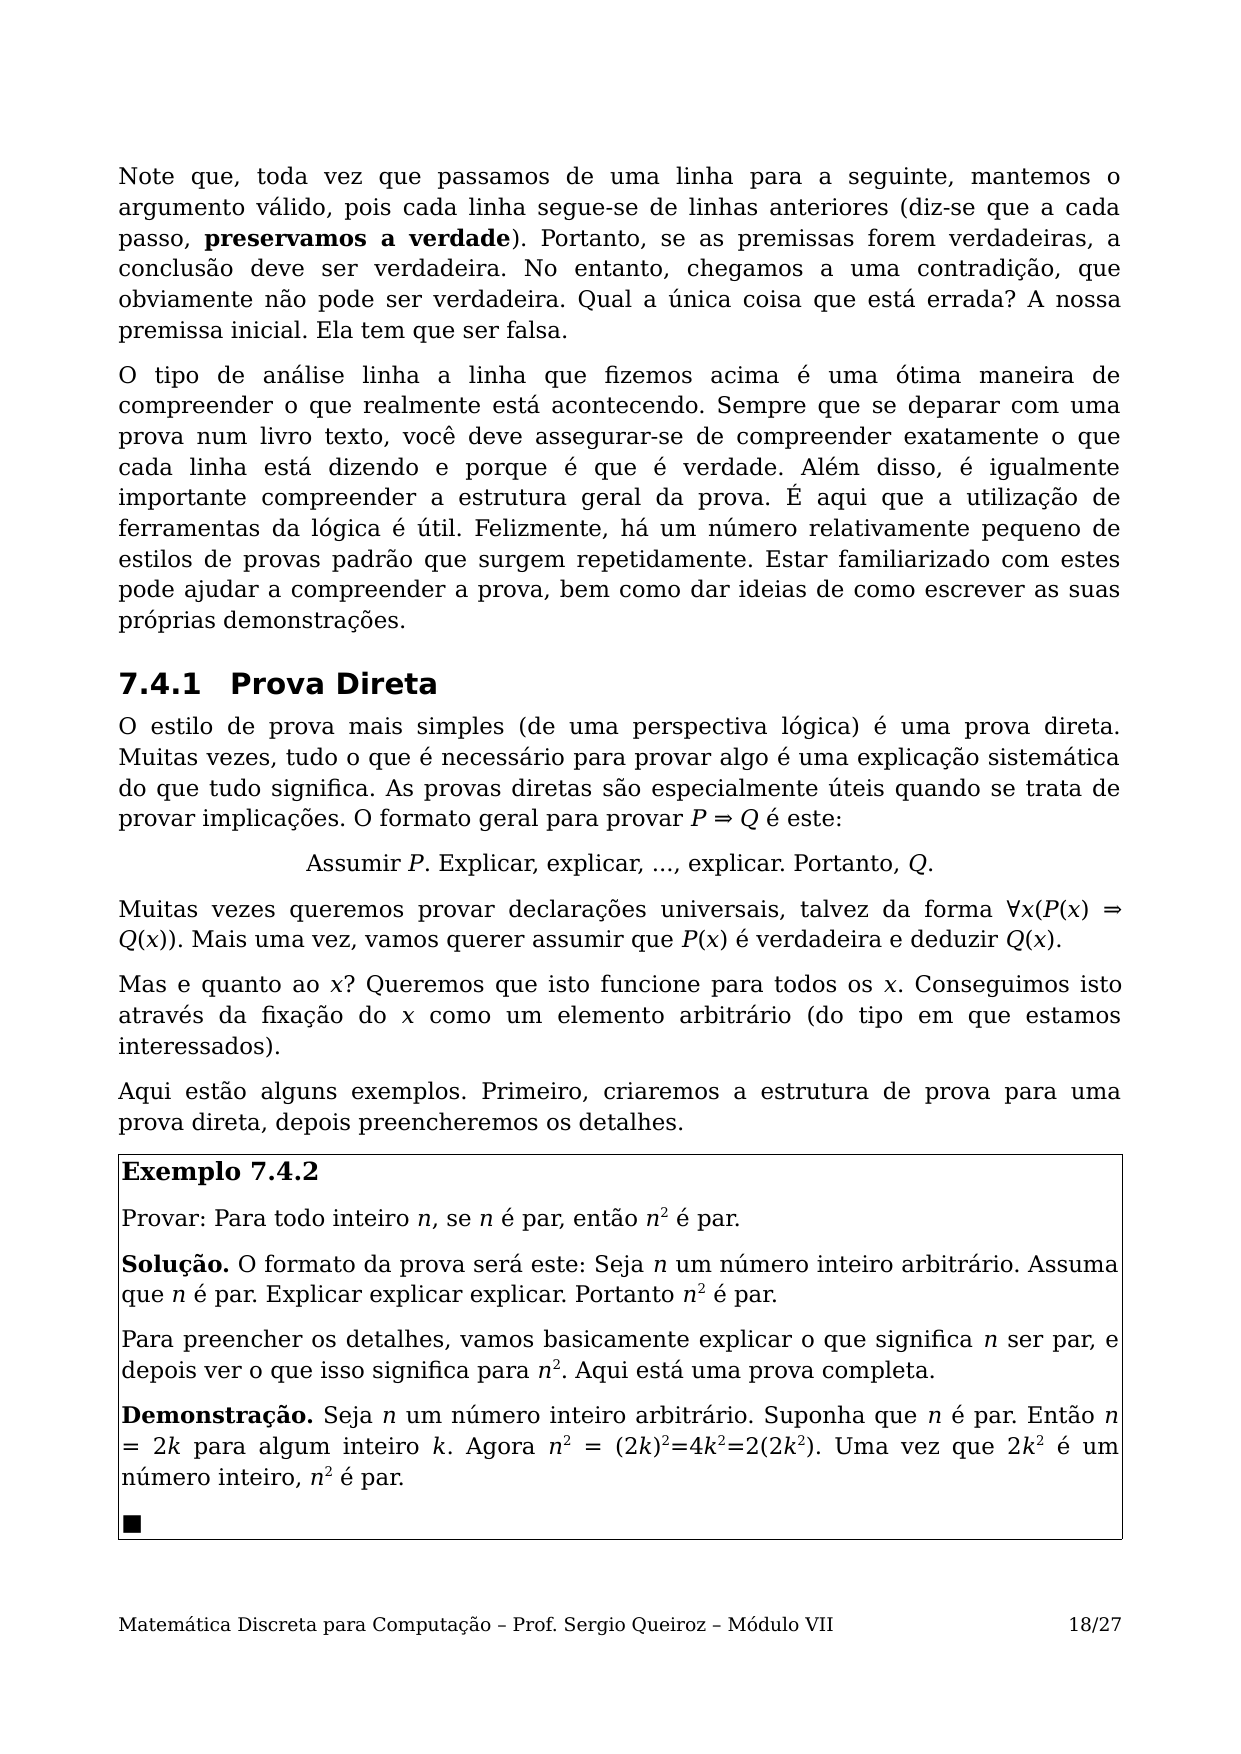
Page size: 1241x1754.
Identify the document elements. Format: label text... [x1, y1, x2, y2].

text Exemplo 7.4.2 [119, 1155, 1122, 1186]
text ■ [119, 1506, 1122, 1539]
text Solução. O formato da prova será este: Seja n um número inteiro arbitrário. Assuma que n é par. Explicar explicar explicar. Portanto n2 é par. [119, 1247, 1122, 1308]
subtitle Prova Direta [118, 667, 1122, 701]
text Demonstração. Seja n um número inteiro arbitrário. Suponha que n é par. Então n = 2k para algum inteiro k. Agora n2 = (2k)2=4k2=2(2k2). Uma vez que 2k2 é um número inteiro, n2 é par. [119, 1399, 1122, 1491]
text Provar: Para todo inteiro n, se n é par, então n2 é par. [119, 1202, 1122, 1232]
text Assumir P. Explicar, explicar, ..., explicar. Portanto, Q. [118, 851, 1122, 877]
text Muitas vezes queremos provar declarações universais, talvez da forma ∀x(P(x) ⇒ Q(x)). Mais uma vez, vamos querer assumir que P(x) é verdadeira e deduzir Q(x). [118, 896, 1122, 953]
text Note que, toda vez que passamos de uma linha para a seguinte, mantemos o argumento válido, pois cada linha segue-se de linhas anteriores (diz-se que a cada passo, preservamos a verdade). Portanto, se as premissas forem verdadeiras, a conclusão deve ser verdadeira. No entanto, chegamos a uma contradição, que obviamente não pode ser verdadeira. Qual a única coisa que está errada? A nossa premissa inicial. Ela tem que ser falsa. [118, 163, 1122, 343]
text Para preencher os detalhes, vamos basicamente explicar o que significa n ser par, e depois ver o que isso significa para n2. Aqui está uma prova completa. [119, 1323, 1122, 1384]
text Mas e quanto ao x? Queremos que isto funcione para todos os x. Conseguimos isto através da fixação do x como um elemento arbitrário (do tipo em que estamos interessados). [118, 972, 1122, 1059]
text Aqui estão alguns exemplos. Primeiro, criaremos a estrutura de prova para uma prova direta, depois preencheremos os detalhes. [118, 1078, 1122, 1135]
text O estilo de prova mais simples (de uma perspectiva lógica) é uma prova direta. Muitas vezes, tudo o que é necessário para provar algo é uma explicação sistemática do que tudo significa. As provas diretas são especialmente úteis quando se trata de provar implicações. O formato geral para provar P ⇒ Q é este: [118, 713, 1122, 832]
text O tipo de análise linha a linha que fizemos acima é uma ótima maneira de compreender o que realmente está acontecendo. Sempre que se deparar com uma prova num livro texto, você deve assegurar-se de compreender exatamente o que cada linha está dizendo e porque é que é verdade. Além disso, é igualmente importante compreender a estrutura geral da prova. É aqui que a utilização de ferramentas da lógica é útil. Felizmente, há um número relativamente pequeno de estilos de provas padrão que surgem repetidamente. Estar familiarizado com estes pode ajudar a compreender a prova, bem como dar ideias de como escrever as suas próprias demonstrações. [118, 362, 1122, 634]
